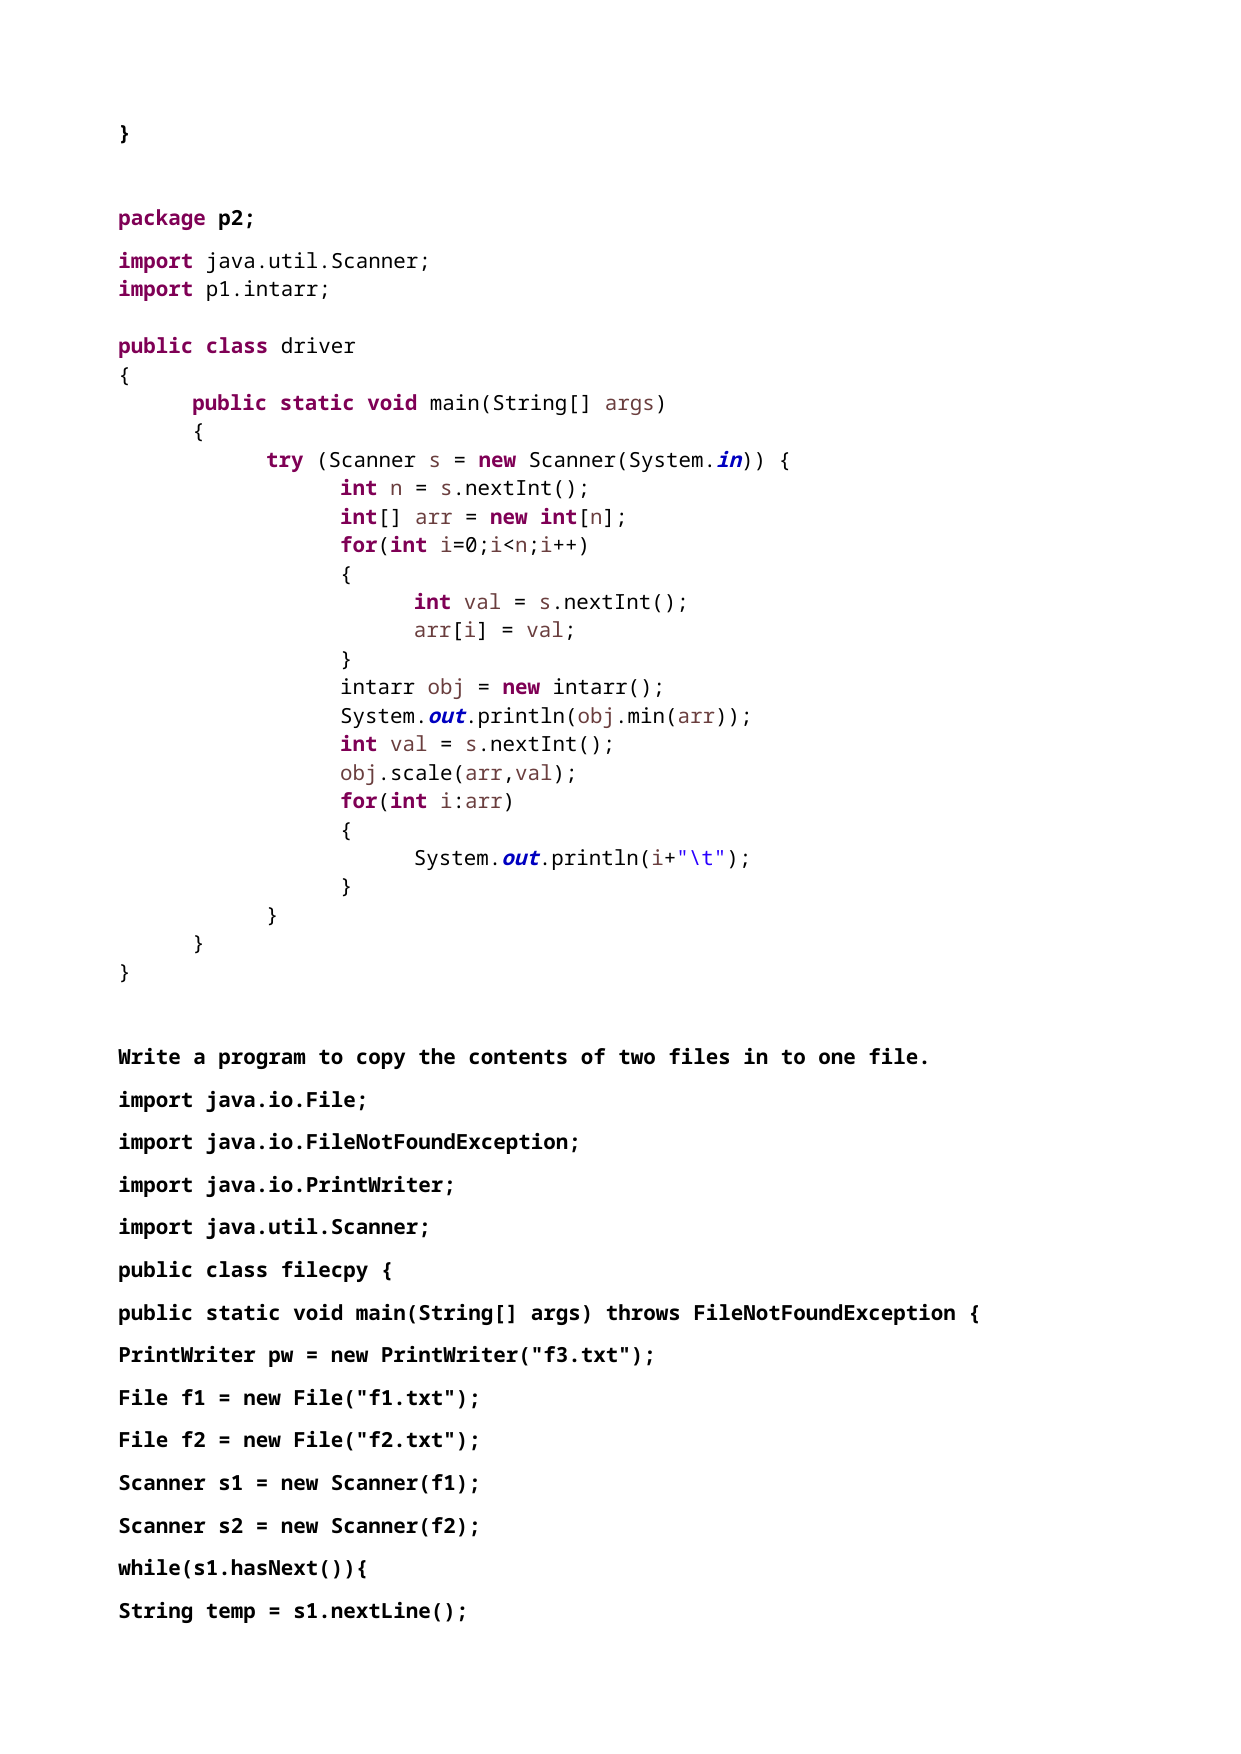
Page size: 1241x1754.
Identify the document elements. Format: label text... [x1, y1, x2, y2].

text try (Scanner s = new Scanner(System.in)) { [118, 445, 1122, 473]
text File f1 = new File("f1.txt"); [118, 1383, 1122, 1411]
text public static void main(String[] args) [118, 388, 1122, 417]
text import java.io.FileNotFoundException; [118, 1127, 1122, 1156]
text for(int i:arr) [118, 786, 1122, 815]
text public class filecpy { [118, 1255, 1122, 1283]
text import p1.intarr; [118, 274, 1122, 303]
text System.out.println(i+"\t"); [118, 843, 1122, 872]
text } [118, 872, 1122, 900]
text } [118, 644, 1122, 672]
text import java.util.Scanner; [118, 246, 1122, 274]
text int[] arr = new int[n]; [118, 502, 1122, 530]
text { [118, 360, 1122, 388]
text } [118, 928, 1122, 957]
text while(s1.hasNext()){ [118, 1553, 1122, 1582]
text } [118, 900, 1122, 928]
text String temp = s1.nextLine(); [118, 1596, 1122, 1624]
text obj.scale(arr,val); [118, 758, 1122, 786]
text import java.io.File; [118, 1085, 1122, 1113]
text File f2 = new File("f2.txt"); [118, 1426, 1122, 1454]
text arr[i] = val; [118, 616, 1122, 644]
text Scanner s1 = new Scanner(f1); [118, 1468, 1122, 1497]
text Scanner s2 = new Scanner(f2); [118, 1511, 1122, 1539]
text import java.io.PrintWriter; [118, 1170, 1122, 1198]
text PrintWriter pw = new PrintWriter("f3.txt"); [118, 1340, 1122, 1369]
text int n = s.nextInt(); [118, 473, 1122, 502]
text System.out.println(obj.min(arr)); [118, 701, 1122, 729]
text public class driver [118, 331, 1122, 360]
text public static void main(String[] args) throws FileNotFoundException { [118, 1298, 1122, 1326]
text Write a program to copy the contents of two files in to one file. [118, 1042, 1122, 1071]
text package p2; [118, 203, 1122, 232]
text { [118, 559, 1122, 587]
text { [118, 815, 1122, 843]
text int val = s.nextInt(); [118, 587, 1122, 616]
text } [118, 957, 1122, 985]
text intarr obj = new intarr(); [118, 672, 1122, 701]
text int val = s.nextInt(); [118, 729, 1122, 758]
text } [118, 118, 1122, 147]
text import java.util.Scanner; [118, 1212, 1122, 1241]
text { [118, 417, 1122, 445]
text for(int i=0;i<n;i++) [118, 530, 1122, 559]
